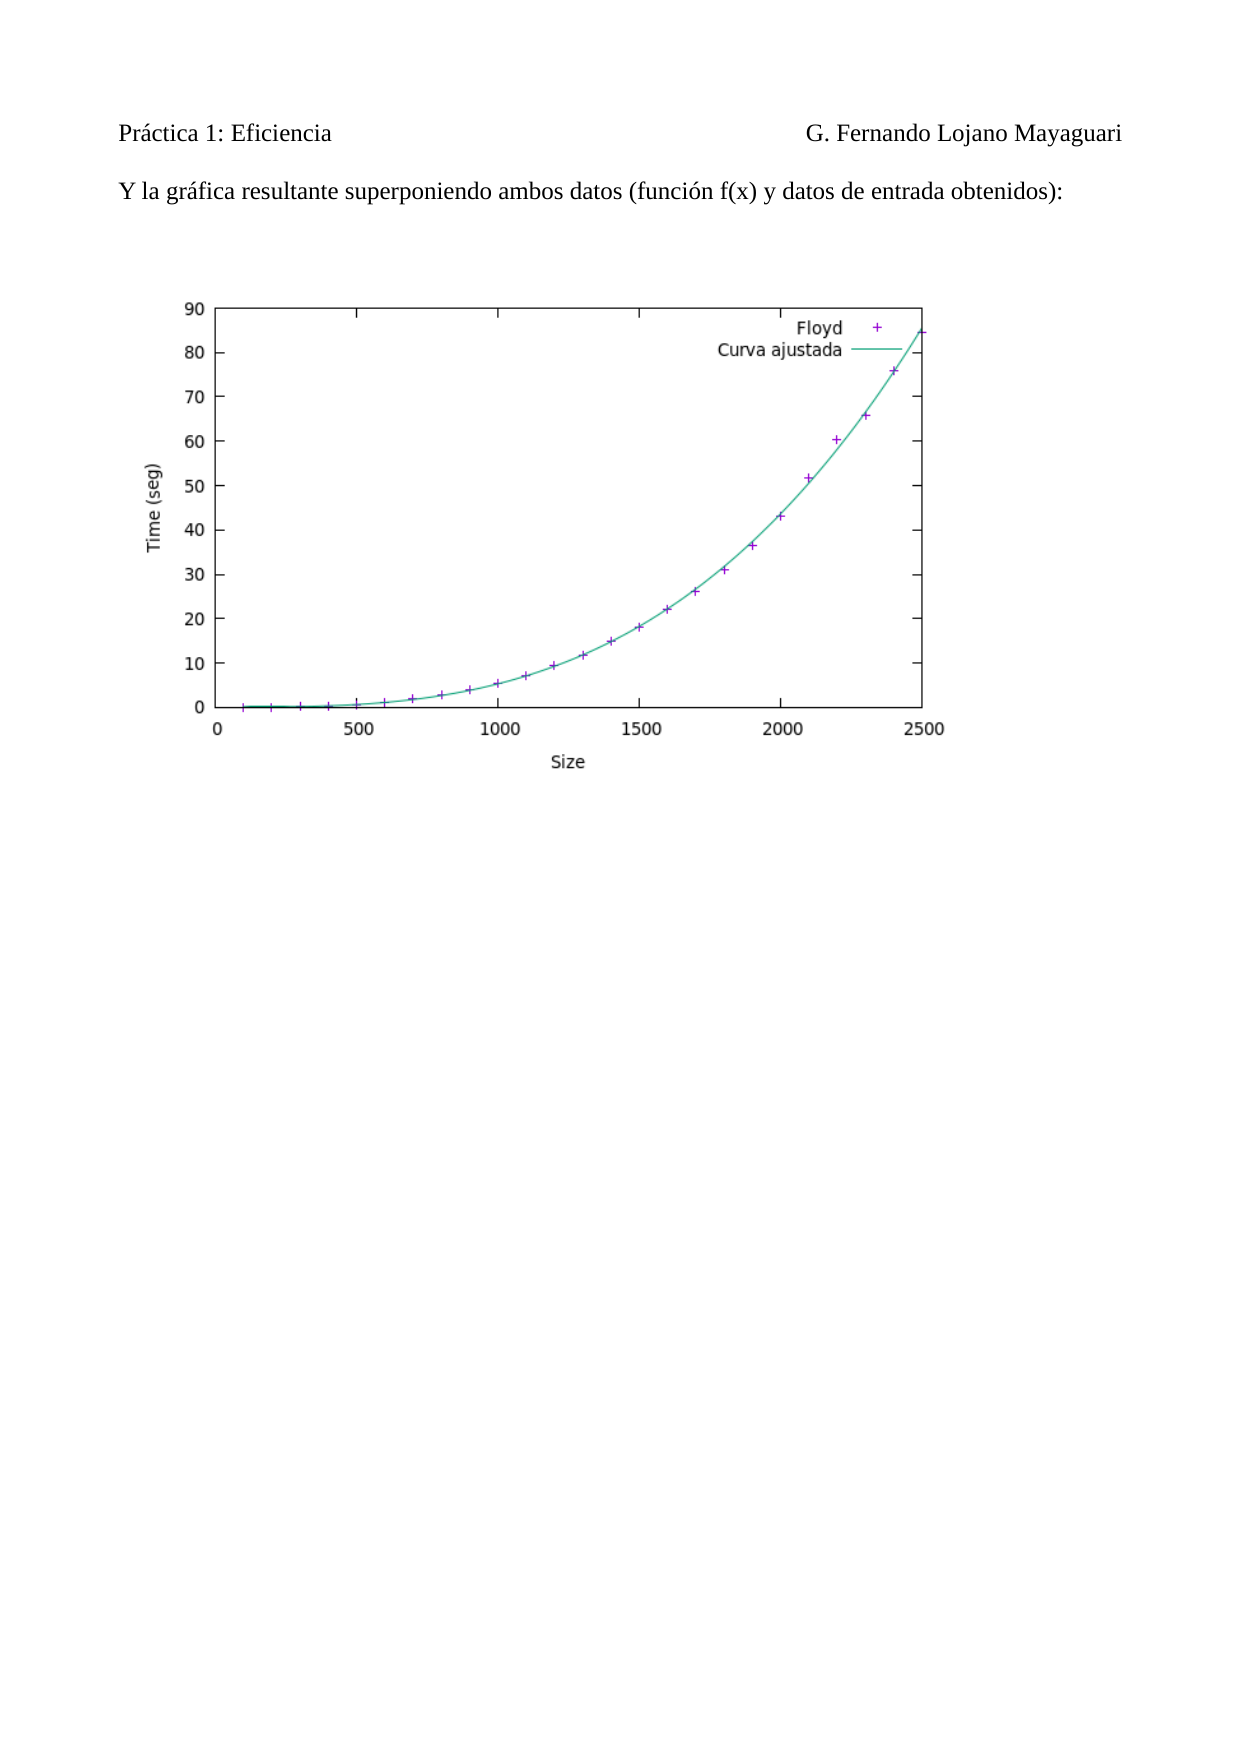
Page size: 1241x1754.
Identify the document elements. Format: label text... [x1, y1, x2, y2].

text Y la gráfica resultante superponiendo ambos datos (función f(x) y datos de entrada obtenidos): [118, 176, 1122, 205]
picture [137, 287, 952, 776]
